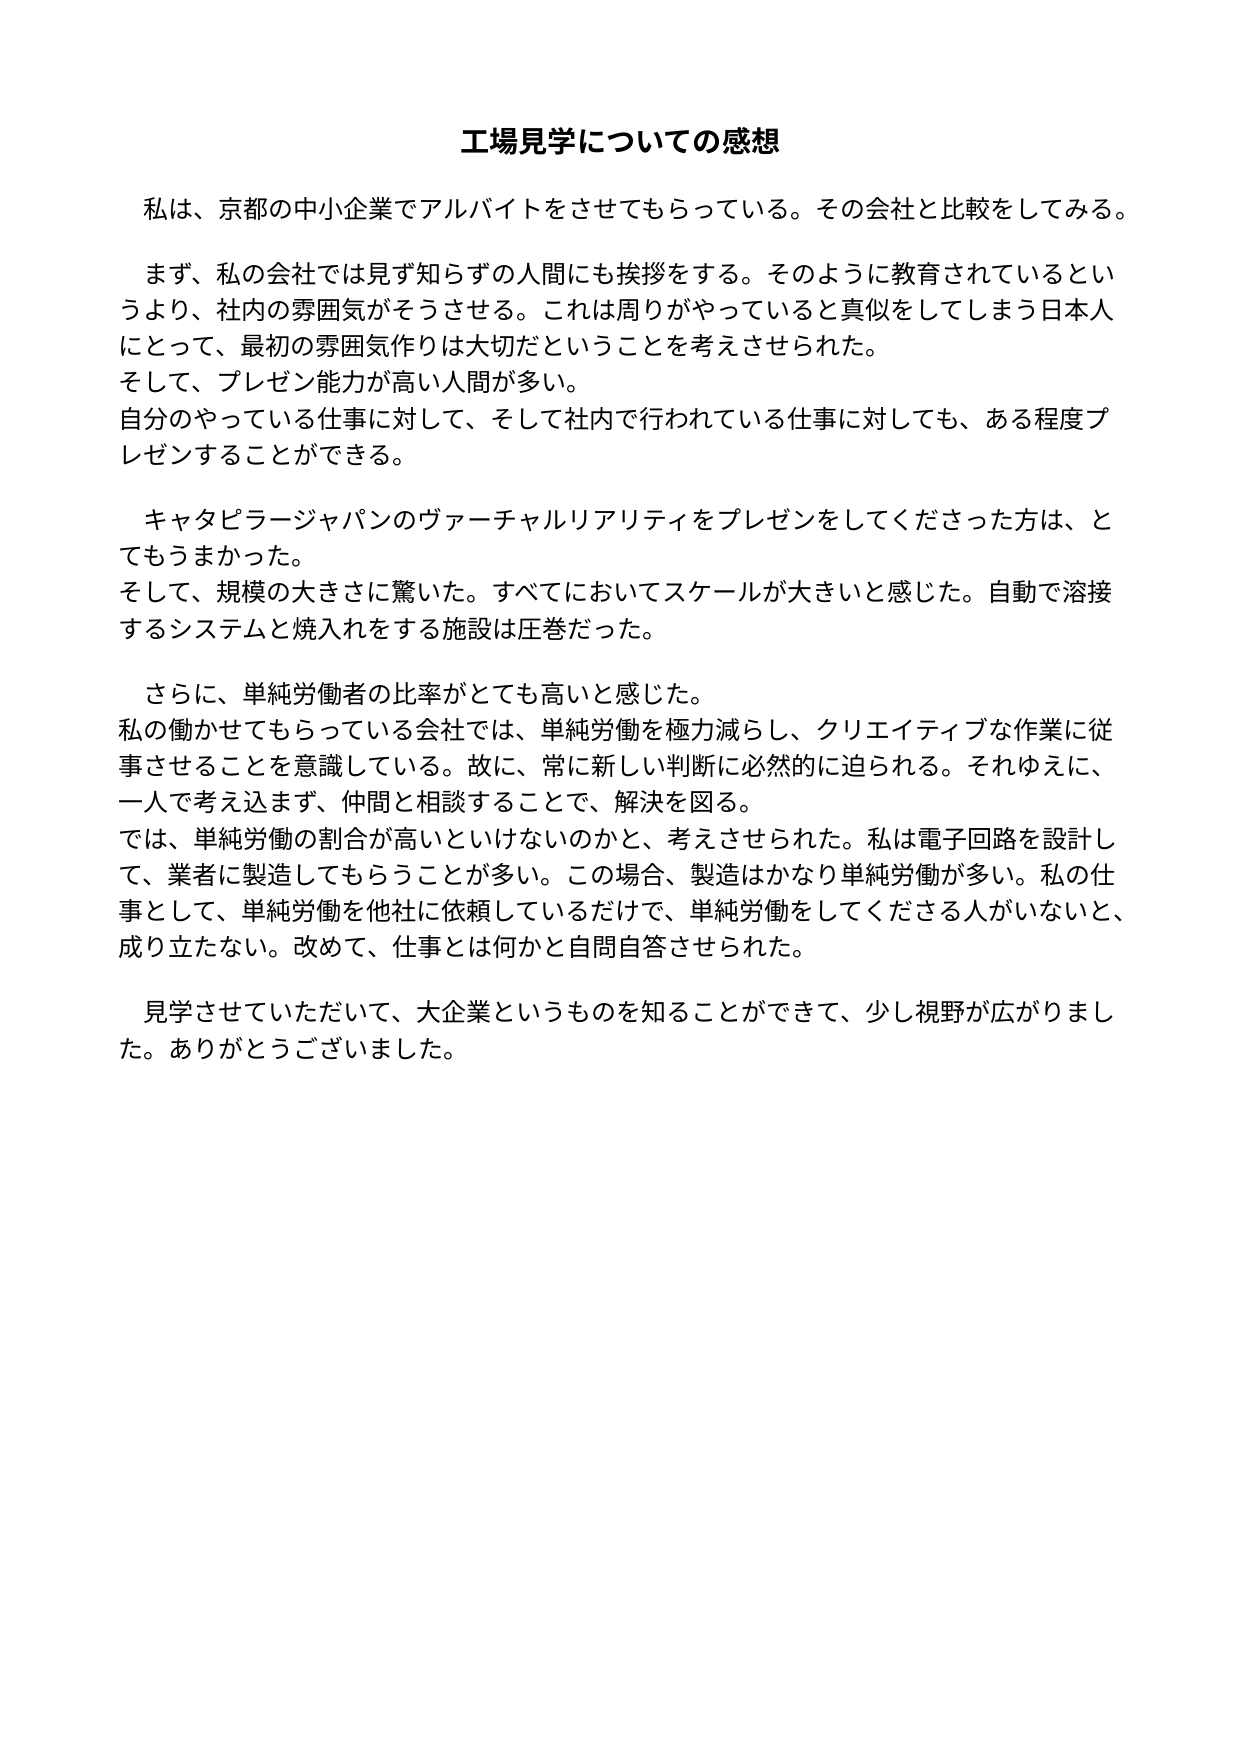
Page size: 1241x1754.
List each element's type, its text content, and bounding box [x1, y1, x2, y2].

text 見学させていただいて、大企業というものを知ることができて、少し視野が広がりました。ありがとうございました。 [118, 993, 1122, 1065]
text 私の働かせてもらっている会社では、単純労働を極力減らし、クリエイティブな作業に従事させることを意識している。故に、常に新しい判断に必然的に迫られる。それゆえに、一人で考え込まず、仲間と相談することで、解決を図る。 [118, 710, 1122, 819]
text では、単純労働の割合が高いといけないのかと、考えさせられた。私は電子回路を設計して、業者に製造してもらうことが多い。この場合、製造はかなり単純労働が多い。私の仕事として、単純労働を他社に依頼しているだけで、単純労働をしてくださる人がいないと、成り立たない。改めて、仕事とは何かと自問自答させられた。 [118, 819, 1122, 964]
text 工場見学についての感想 [118, 118, 1122, 160]
text キャタピラージャパンのヴァーチャルリアリティをプレゼンをしてくださった方は、とてもうまかった。 [118, 500, 1122, 573]
text 私は、京都の中小企業でアルバイトをさせてもらっている。その会社と比較をしてみる。 [118, 189, 1122, 225]
text さらに、単純労働者の比率がとても高いと感じた。 [118, 674, 1122, 710]
text 自分のやっている仕事に対して、そして社内で行われている仕事に対しても、ある程度プレゼンすることができる。 [118, 399, 1122, 472]
text そして、規模の大きさに驚いた。すべてにおいてスケールが大きいと感じた。自動で溶接するシステムと焼入れをする施設は圧巻だった。 [118, 573, 1122, 645]
text まず、私の会社では見ず知らずの人間にも挨拶をする。そのように教育されているというより、社内の雰囲気がそうさせる。これは周りがやっていると真似をしてしまう日本人にとって、最初の雰囲気作りは大切だということを考えさせられた。 [118, 254, 1122, 363]
text そして、プレゼン能力が高い人間が多い。 [118, 363, 1122, 399]
